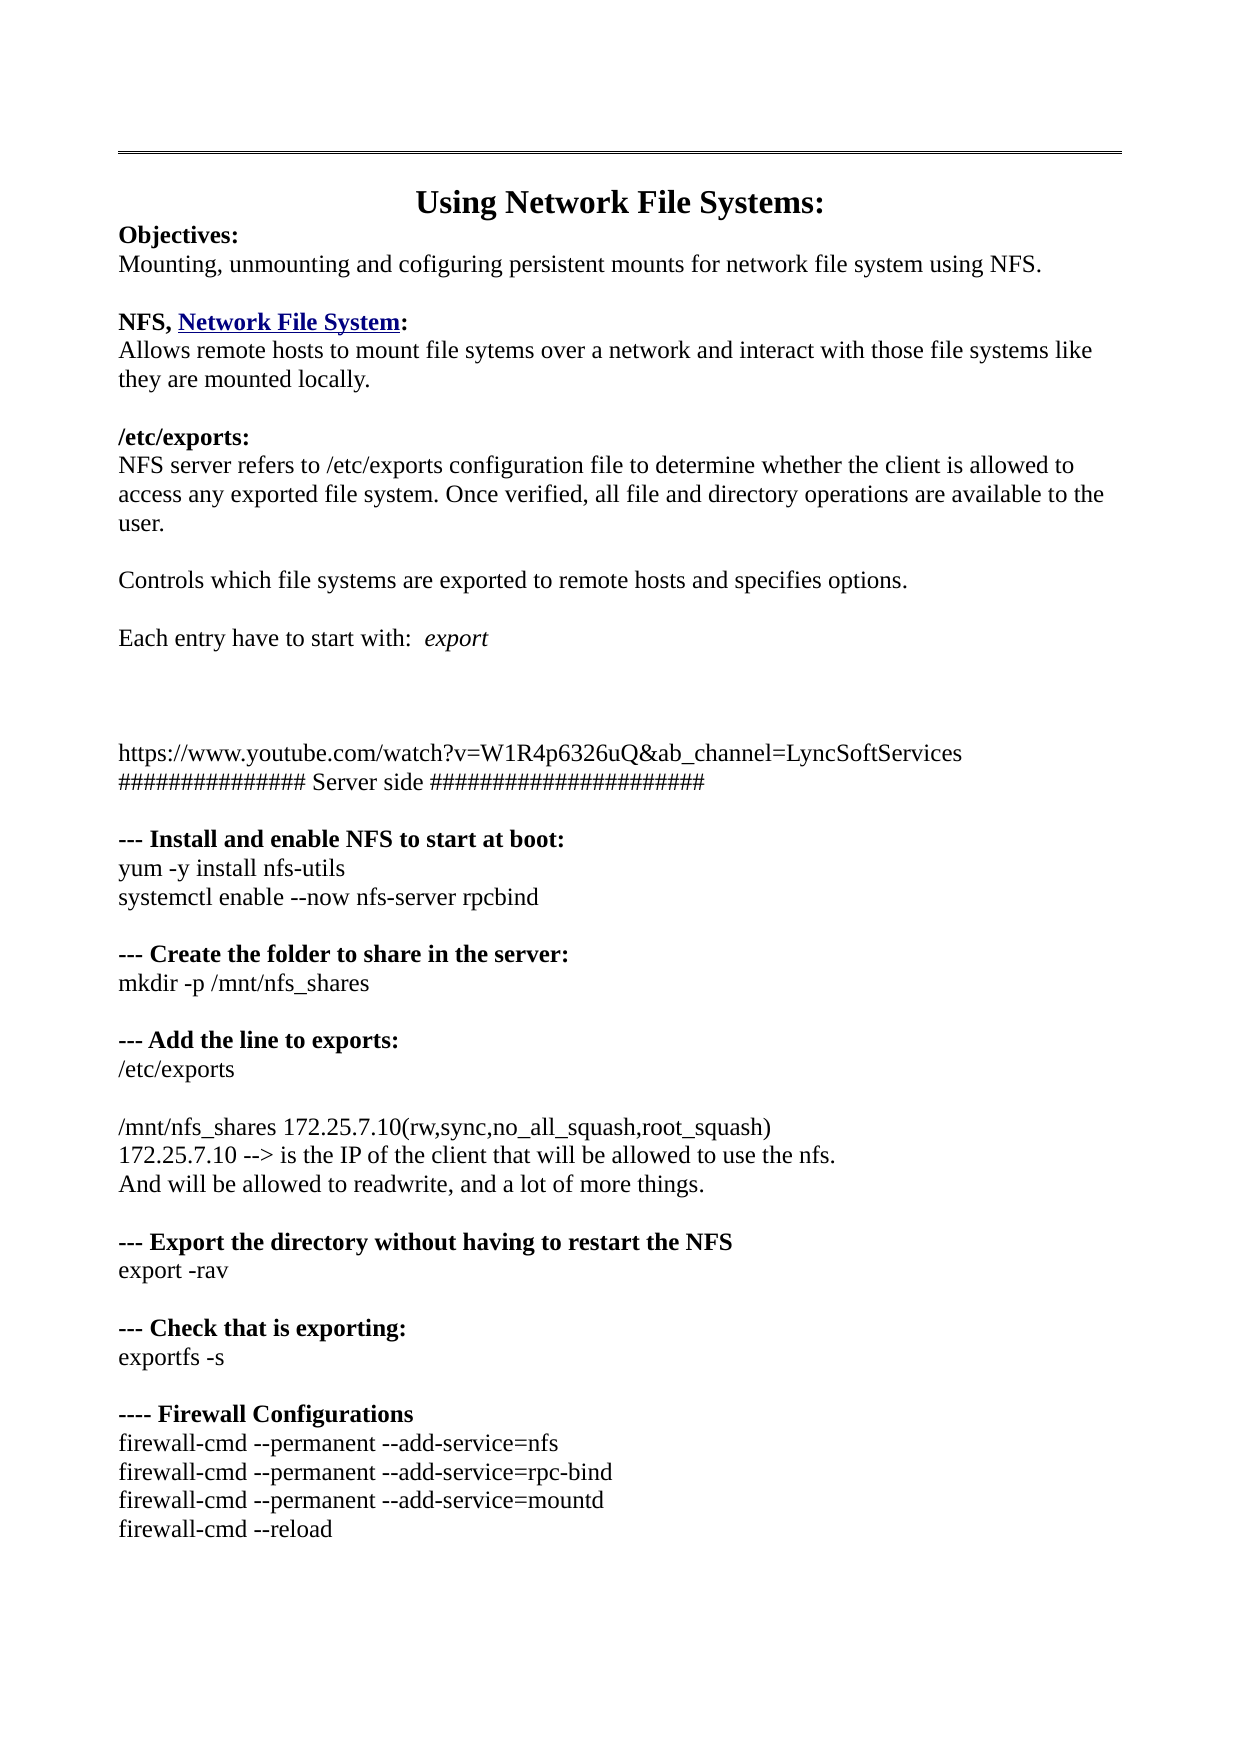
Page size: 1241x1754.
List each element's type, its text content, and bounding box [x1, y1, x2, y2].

text /etc/exports [118, 1054, 1122, 1083]
text And will be allowed to readwrite, and a lot of more things. [118, 1169, 1122, 1198]
text NFS server refers to /etc/exports configuration file to determine whether the client is allowed to access any exported file system. Once verified, all file and directory operations are available to the user. [118, 451, 1122, 537]
text Each entry have to start with: export [118, 623, 1122, 652]
text systemctl enable --now nfs-server rpcbind [118, 882, 1122, 911]
text ---- Firewall Configurations [118, 1399, 1122, 1428]
text NFS, Network File System: [118, 307, 1122, 336]
text firewall-cmd --reload [118, 1514, 1122, 1543]
text mkdir -p /mnt/nfs_shares [118, 968, 1122, 997]
text Allows remote hosts to mount file sytems over a network and interact with those file systems like they are mounted locally. [118, 336, 1122, 393]
text firewall-cmd --permanent --add-service=nfs [118, 1428, 1122, 1457]
text exportfs -s [118, 1342, 1122, 1371]
text export -rav [118, 1256, 1122, 1284]
text 172.25.7.10 --> is the IP of the client that will be allowed to use the nfs. [118, 1141, 1122, 1169]
text Using Network File Systems: [118, 182, 1122, 221]
text firewall-cmd --permanent --add-service=rpc-bind [118, 1457, 1122, 1486]
text Controls which file systems are exported to remote hosts and specifies options. [118, 566, 1122, 594]
text --- Install and enable NFS to start at boot: [118, 824, 1122, 853]
text ############### Server side ###################### [118, 767, 1122, 796]
text --- Check that is exporting: [118, 1313, 1122, 1342]
text yum -y install nfs-utils [118, 853, 1122, 882]
text Mounting, unmounting and cofiguring persistent mounts for network file system using NFS. [118, 249, 1122, 278]
text /etc/exports: [118, 422, 1122, 451]
text https://www.youtube.com/watch?v=W1R4p6326uQ&ab_channel=LyncSoftServices [118, 738, 1122, 767]
text Objectives: [118, 221, 1122, 249]
text /mnt/nfs_shares 172.25.7.10(rw,sync,no_all_squash,root_squash) [118, 1112, 1122, 1141]
text firewall-cmd --permanent --add-service=mountd [118, 1486, 1122, 1514]
text --- Export the directory without having to restart the NFS [118, 1227, 1122, 1256]
text --- Add the line to exports: [118, 1026, 1122, 1054]
text --- Create the folder to share in the server: [118, 939, 1122, 968]
